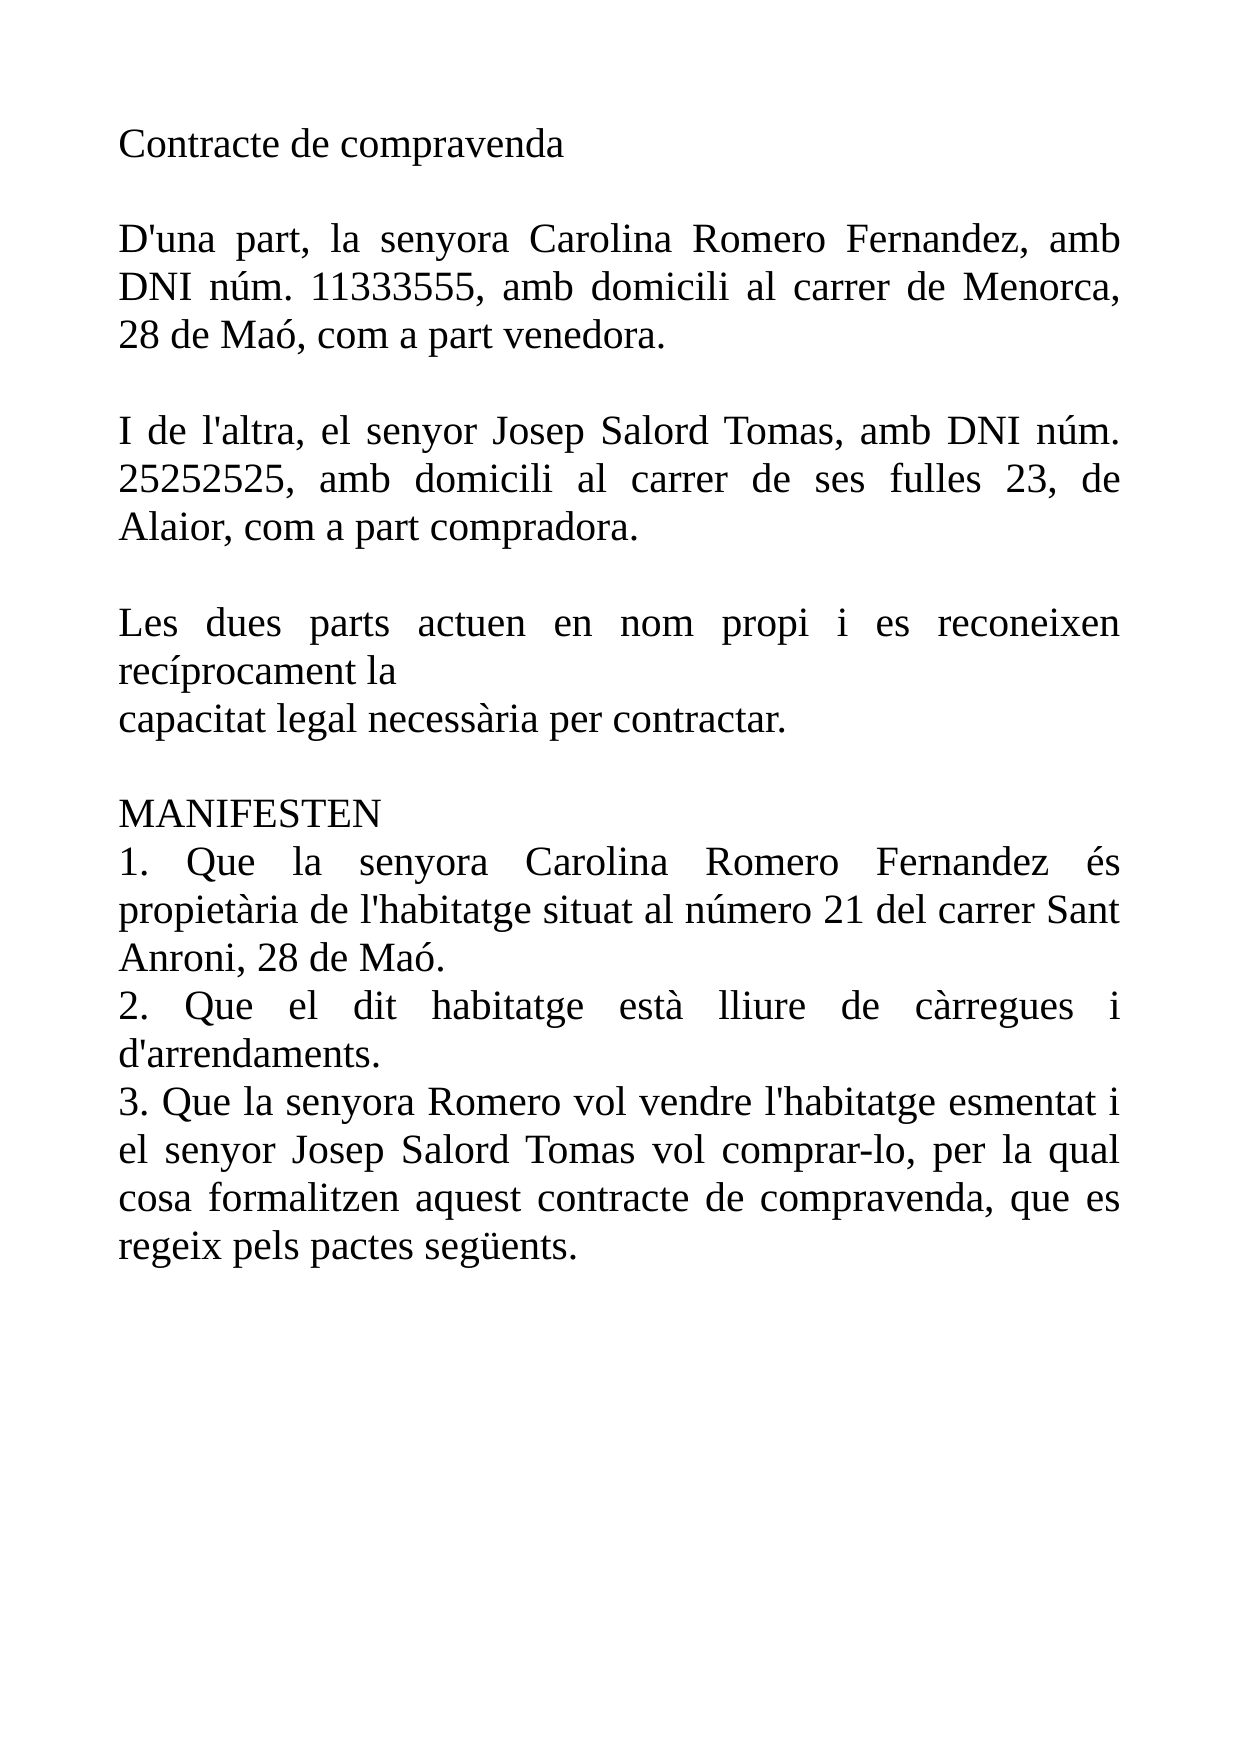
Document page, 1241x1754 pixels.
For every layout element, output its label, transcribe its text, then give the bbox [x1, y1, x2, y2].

text 3. Que la senyora Romero vol vendre l'habitatge esmentat i el senyor Josep Salord Tomas vol comprar-lo, per la qual cosa formalitzen aquest contracte de compravenda, que es regeix pels pactes següents. [118, 1076, 1122, 1268]
text 2. Que el dit habitatge està lliure de càrregues i d'arrendaments. [118, 981, 1122, 1076]
text Contracte de compravenda [118, 118, 1122, 166]
text capacitat legal necessària per contractar. [118, 693, 1122, 741]
text I de l'altra, el senyor Josep Salord Tomas, amb DNI núm. 25252525, amb domicili al carrer de ses fulles 23, de Alaior, com a part compradora. [118, 406, 1122, 549]
text 1. Que la senyora Carolina Romero Fernandez és propietària de l'habitatge situat al número 21 del carrer Sant Anroni, 28 de Maó. [118, 837, 1122, 981]
text MANIFESTEN [118, 789, 1122, 837]
text D'una part, la senyora Carolina Romero Fernandez, amb DNI núm. 11333555, amb domicili al carrer de Menorca, 28 de Maó, com a part venedora. [118, 214, 1122, 358]
text Les dues parts actuen en nom propi i es reconeixen recíprocament la [118, 597, 1122, 693]
